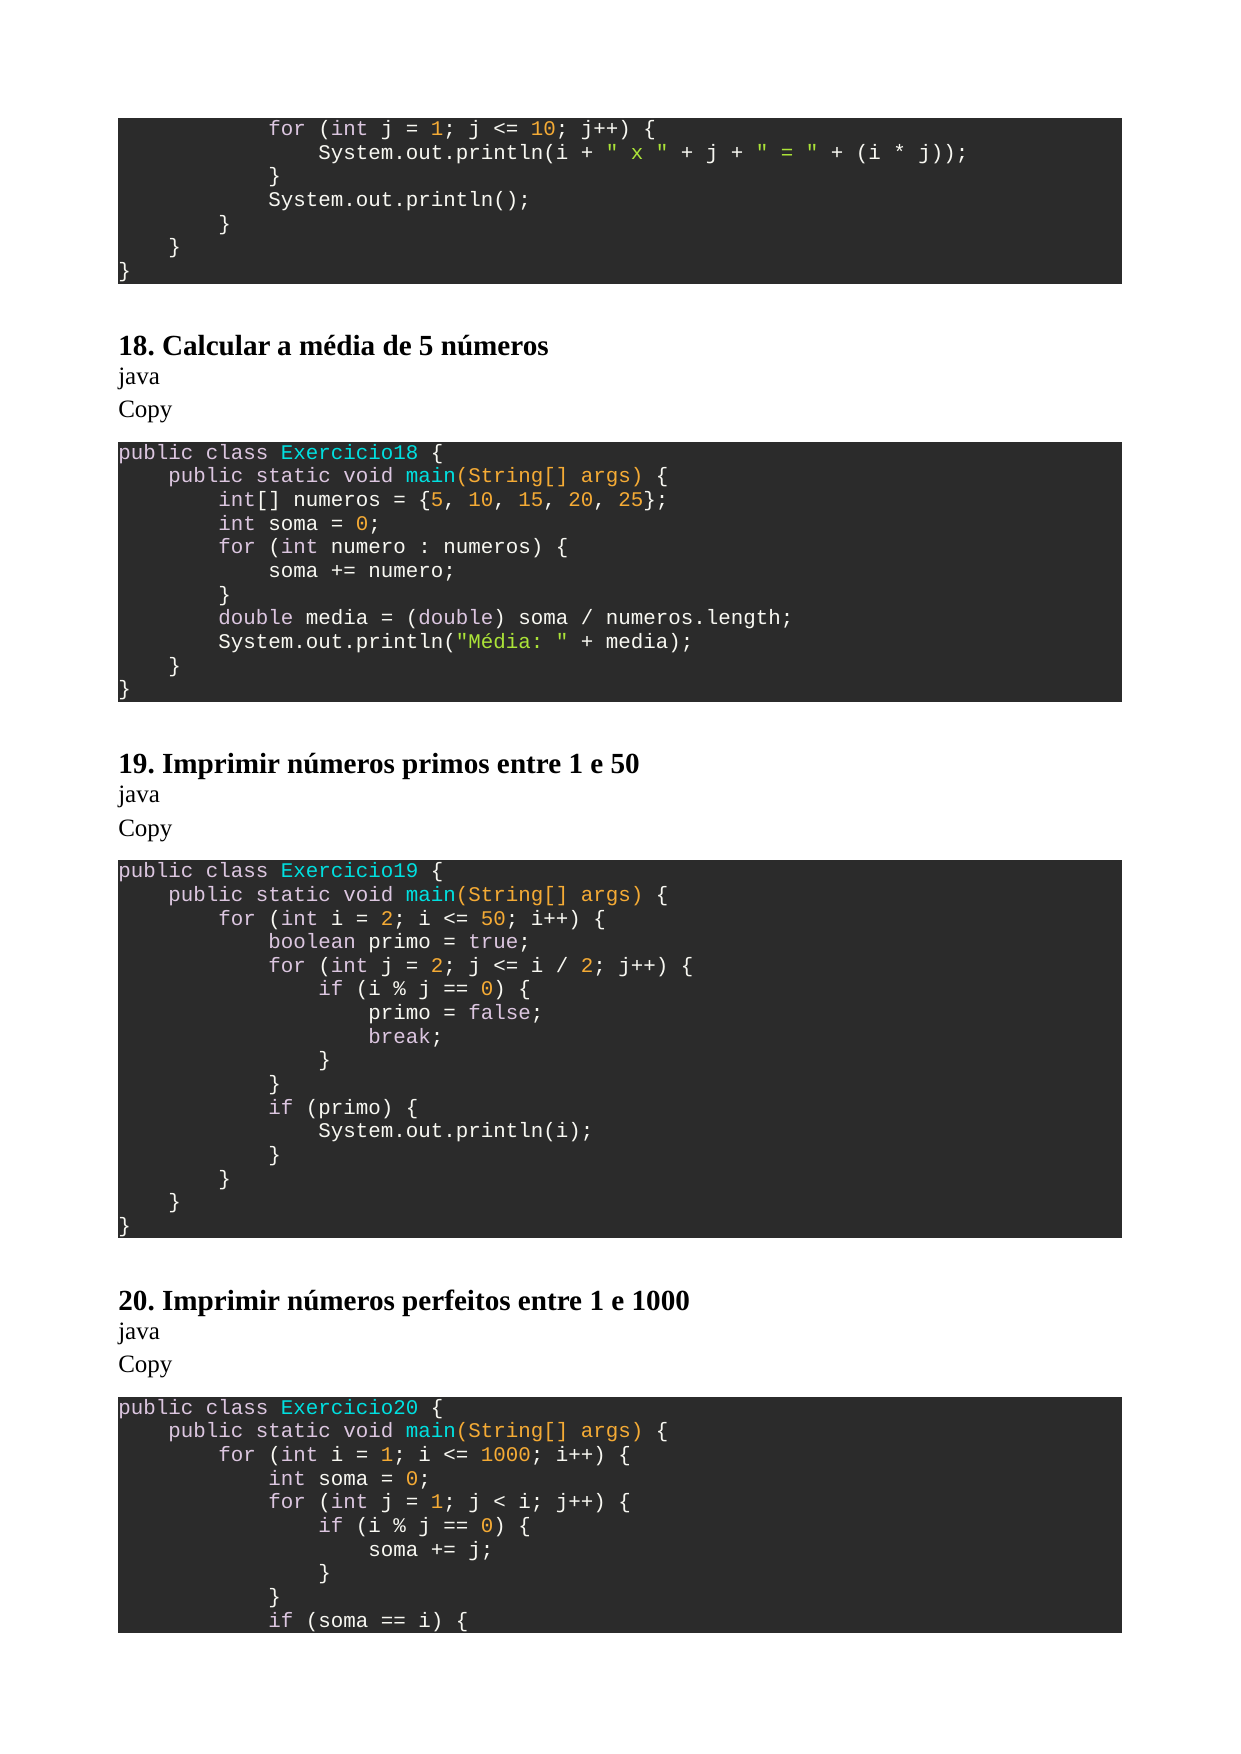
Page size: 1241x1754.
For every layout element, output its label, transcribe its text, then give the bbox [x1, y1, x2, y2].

text } [118, 260, 1122, 284]
text System.out.println(i + " x " + j + " = " + (i * j)); [118, 142, 1122, 165]
text public class Exercicio18 { [118, 442, 1122, 466]
text if (soma == i) { [118, 1609, 1122, 1633]
text for (int numero : numeros) { [118, 536, 1122, 560]
text } [118, 1562, 1122, 1586]
text Copy [118, 813, 1122, 841]
text } [118, 165, 1122, 189]
text public class Exercicio20 { [118, 1397, 1122, 1420]
text break; [118, 1026, 1122, 1049]
text Copy [118, 394, 1122, 423]
subtitle 19. Imprimir números primos entre 1 e 50 [118, 746, 1122, 779]
text } [118, 678, 1122, 702]
text for (int j = 2; j <= i / 2; j++) { [118, 955, 1122, 978]
text } [118, 1586, 1122, 1609]
text public static void main(String[] args) { [118, 466, 1122, 489]
text if (primo) { [118, 1097, 1122, 1120]
text java [118, 779, 1122, 808]
text for (int i = 2; i <= 50; i++) { [118, 907, 1122, 931]
text } [118, 236, 1122, 260]
text } [118, 213, 1122, 236]
text System.out.println("Média: " + media); [118, 631, 1122, 655]
text primo = false; [118, 1002, 1122, 1026]
text } [118, 1073, 1122, 1097]
text boolean primo = true; [118, 931, 1122, 955]
text soma += j; [118, 1539, 1122, 1562]
subtitle 20. Imprimir números perfeitos entre 1 e 1000 [118, 1283, 1122, 1316]
text double media = (double) soma / numeros.length; [118, 607, 1122, 631]
subtitle 18. Calcular a média de 5 números [118, 328, 1122, 361]
text System.out.println(i); [118, 1120, 1122, 1144]
text for (int i = 1; i <= 1000; i++) { [118, 1444, 1122, 1468]
text int soma = 0; [118, 513, 1122, 536]
text Copy [118, 1349, 1122, 1378]
text java [118, 1316, 1122, 1345]
text } [118, 1168, 1122, 1191]
text for (int j = 1; j < i; j++) { [118, 1491, 1122, 1515]
text } [118, 1215, 1122, 1238]
text System.out.println(); [118, 189, 1122, 213]
text int soma = 0; [118, 1468, 1122, 1491]
text public static void main(String[] args) { [118, 884, 1122, 907]
text if (i % j == 0) { [118, 978, 1122, 1002]
text } [118, 1191, 1122, 1215]
text if (i % j == 0) { [118, 1515, 1122, 1539]
text for (int j = 1; j <= 10; j++) { [118, 118, 1122, 142]
text } [118, 1049, 1122, 1073]
text int[] numeros = {5, 10, 15, 20, 25}; [118, 489, 1122, 513]
text public static void main(String[] args) { [118, 1420, 1122, 1444]
text soma += numero; [118, 560, 1122, 584]
text } [118, 1144, 1122, 1168]
text } [118, 655, 1122, 678]
text public class Exercicio19 { [118, 860, 1122, 884]
text java [118, 361, 1122, 390]
text } [118, 584, 1122, 607]
